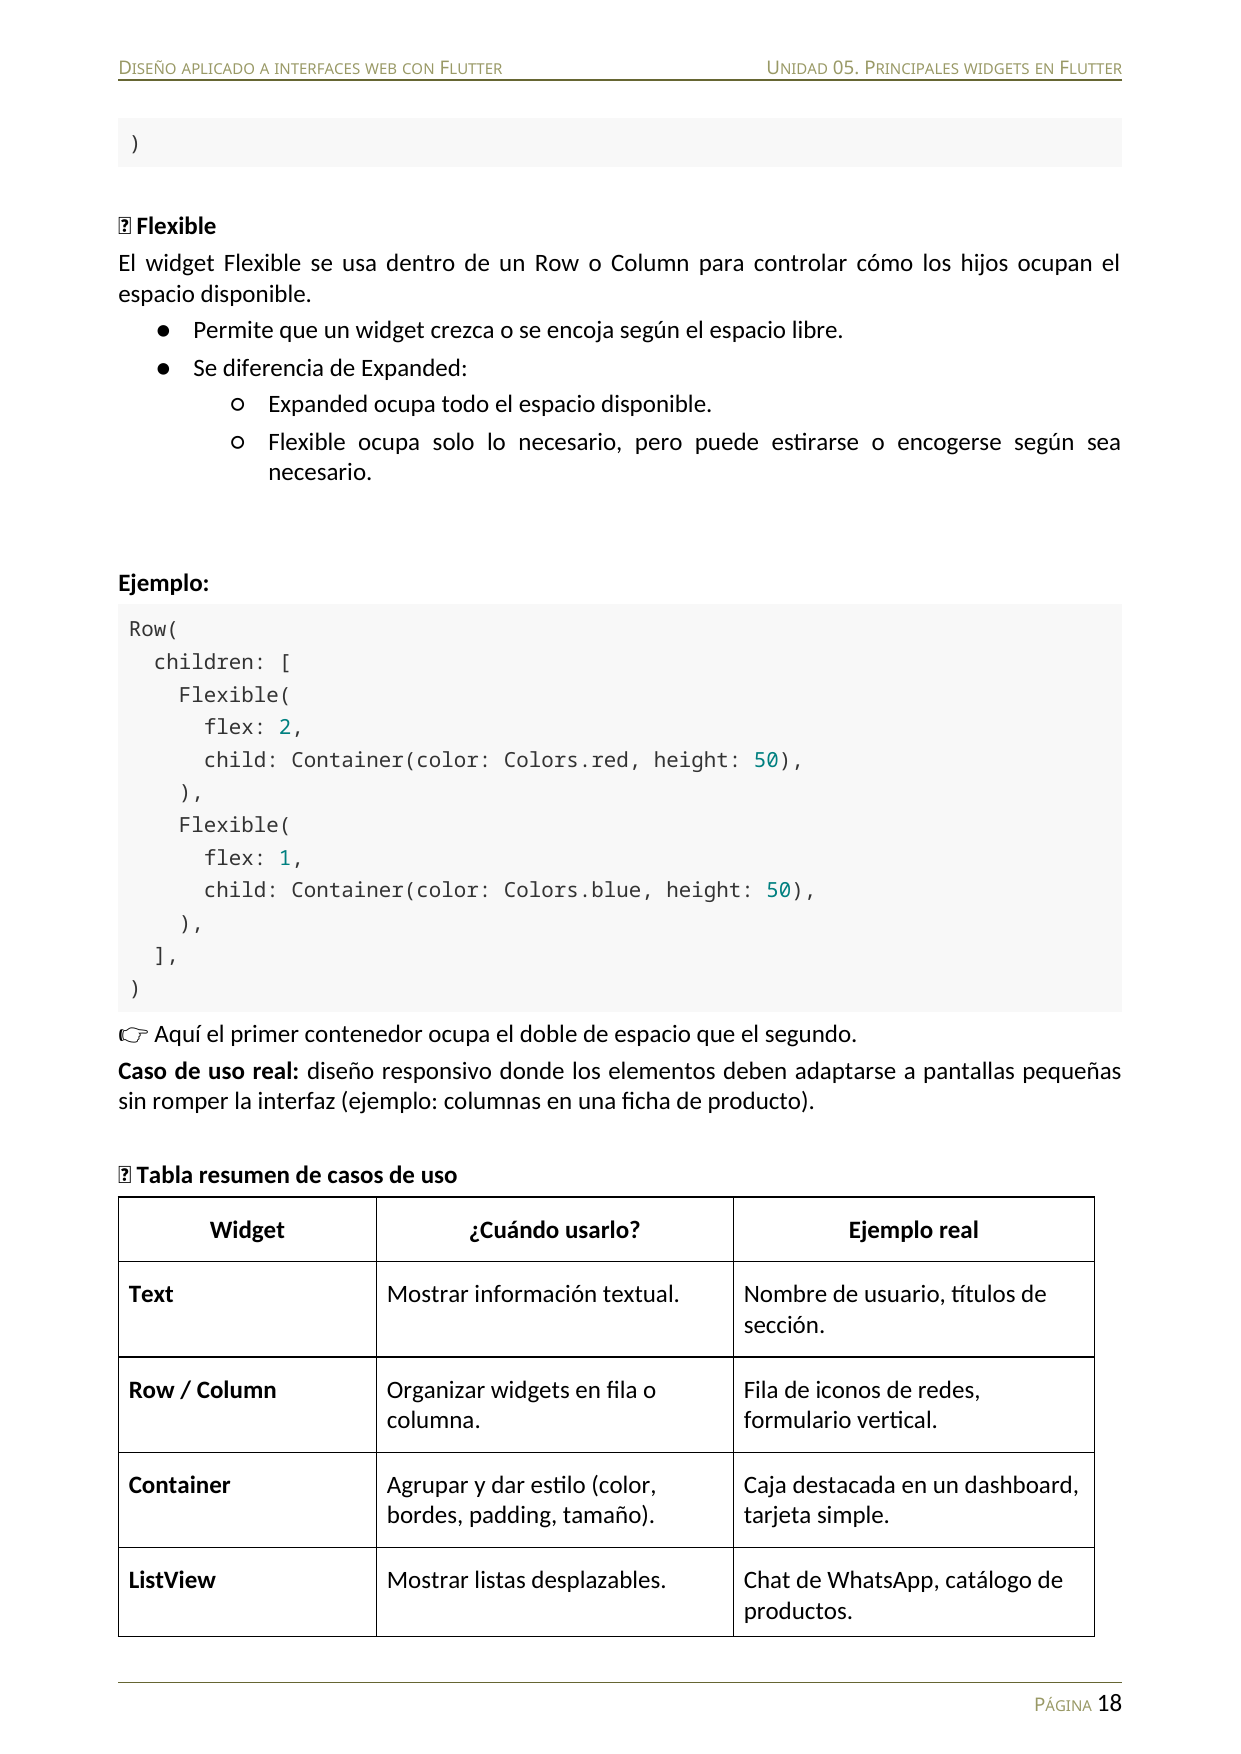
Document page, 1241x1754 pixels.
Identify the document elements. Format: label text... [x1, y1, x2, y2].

table_cell Mostrar información textual. [377, 1262, 733, 1356]
table_header ¿Cuándo usarlo? [377, 1198, 733, 1261]
table_cell Caja destacada en un dashboard, tarjeta simple. [734, 1453, 1094, 1547]
text El widget Flexible se usa dentro de un Row o Column para controlar cómo los hijos ocupan el espacio disponible. [118, 247, 1122, 308]
table_cell Organizar widgets en fila o columna. [377, 1358, 733, 1452]
text 👉 Aquí el primer contenedor ocupa el doble de espacio que el segundo. [118, 1018, 1122, 1048]
list Expanded ocupa todo el espacio disponible. [231, 389, 1122, 419]
table_header ) [118, 118, 1122, 167]
table_cell Fila de iconos de redes, formulario vertical. [734, 1358, 1094, 1452]
list Permite que un widget crezca o se encoja según el espacio libre. [156, 315, 1122, 345]
table_cell Container [119, 1453, 376, 1547]
table_cell Nombre de usuario, títulos de sección. [734, 1262, 1094, 1356]
table_cell Agrupar y dar estilo (color, bordes, padding, tamaño). [377, 1453, 733, 1547]
table_cell ListView [119, 1548, 376, 1636]
table_cell Row / Column [119, 1358, 376, 1452]
text Caso de uso real: diseño responsivo donde los elementos deben adaptarse a pantallas pequeñas sin romper la interfaz (ejemplo: columnas en una ficha de producto). [118, 1055, 1122, 1116]
text Ejemplo: [118, 567, 1122, 598]
table_header Row( children: [ Flexible( flex: 2, child: Container(color: Colors.red, height: 50), ), Flexible( flex: 1, child: Container(color: Colors.blue, height: 50), ), ], ) [118, 604, 1122, 1012]
text 📌 Tabla resumen de casos de uso [118, 1159, 1122, 1190]
list Se diferencia de Expanded: [156, 352, 1122, 382]
table_cell Text [119, 1262, 376, 1356]
table_cell Mostrar listas desplazables. [377, 1548, 733, 1636]
table_header Widget [119, 1198, 376, 1261]
list Flexible ocupa solo lo necesario, pero puede estirarse o encogerse según sea necesario. [231, 426, 1122, 487]
text 🧩 Flexible [118, 210, 1122, 241]
table_header Ejemplo real [734, 1198, 1094, 1261]
table_cell Chat de WhatsApp, catálogo de productos. [734, 1548, 1094, 1636]
